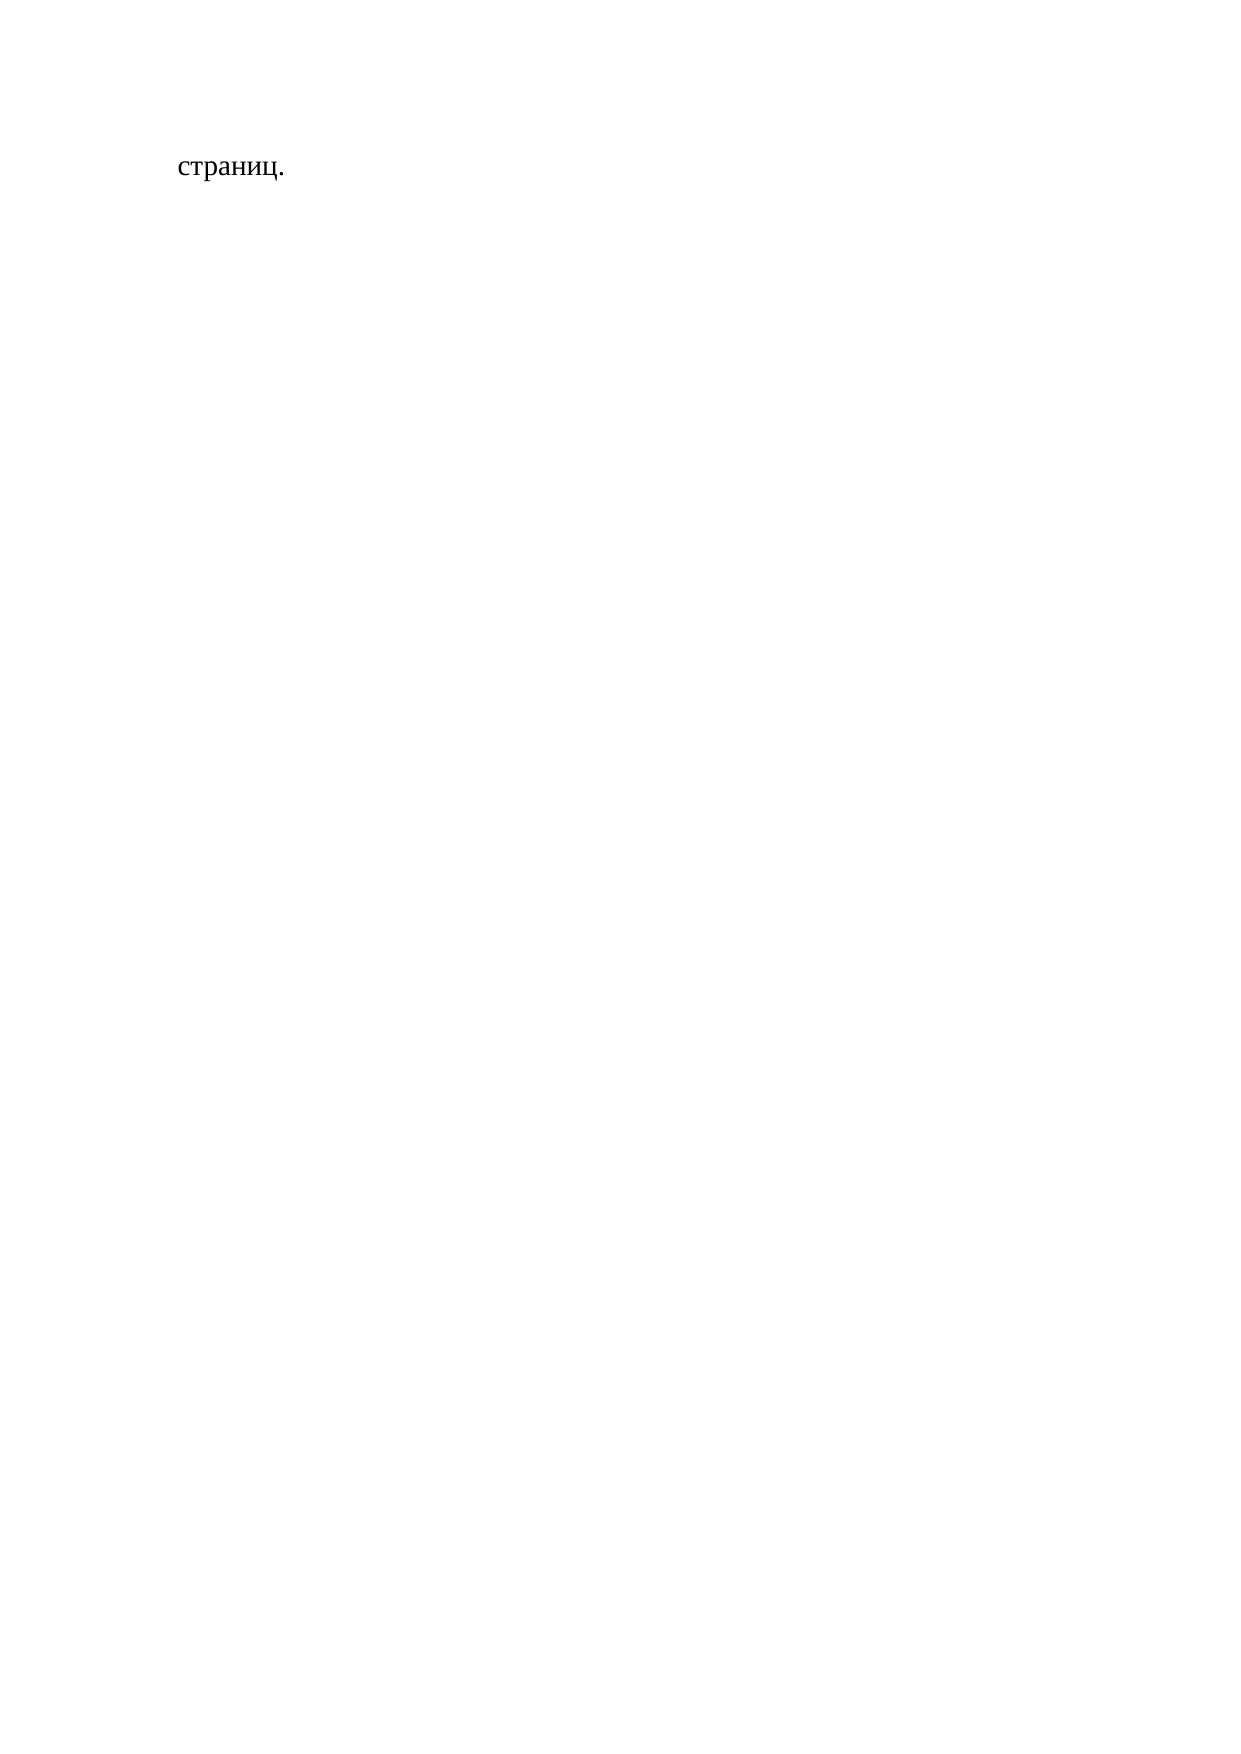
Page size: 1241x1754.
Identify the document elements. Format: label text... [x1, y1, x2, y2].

text страниц. [177, 148, 1152, 181]
